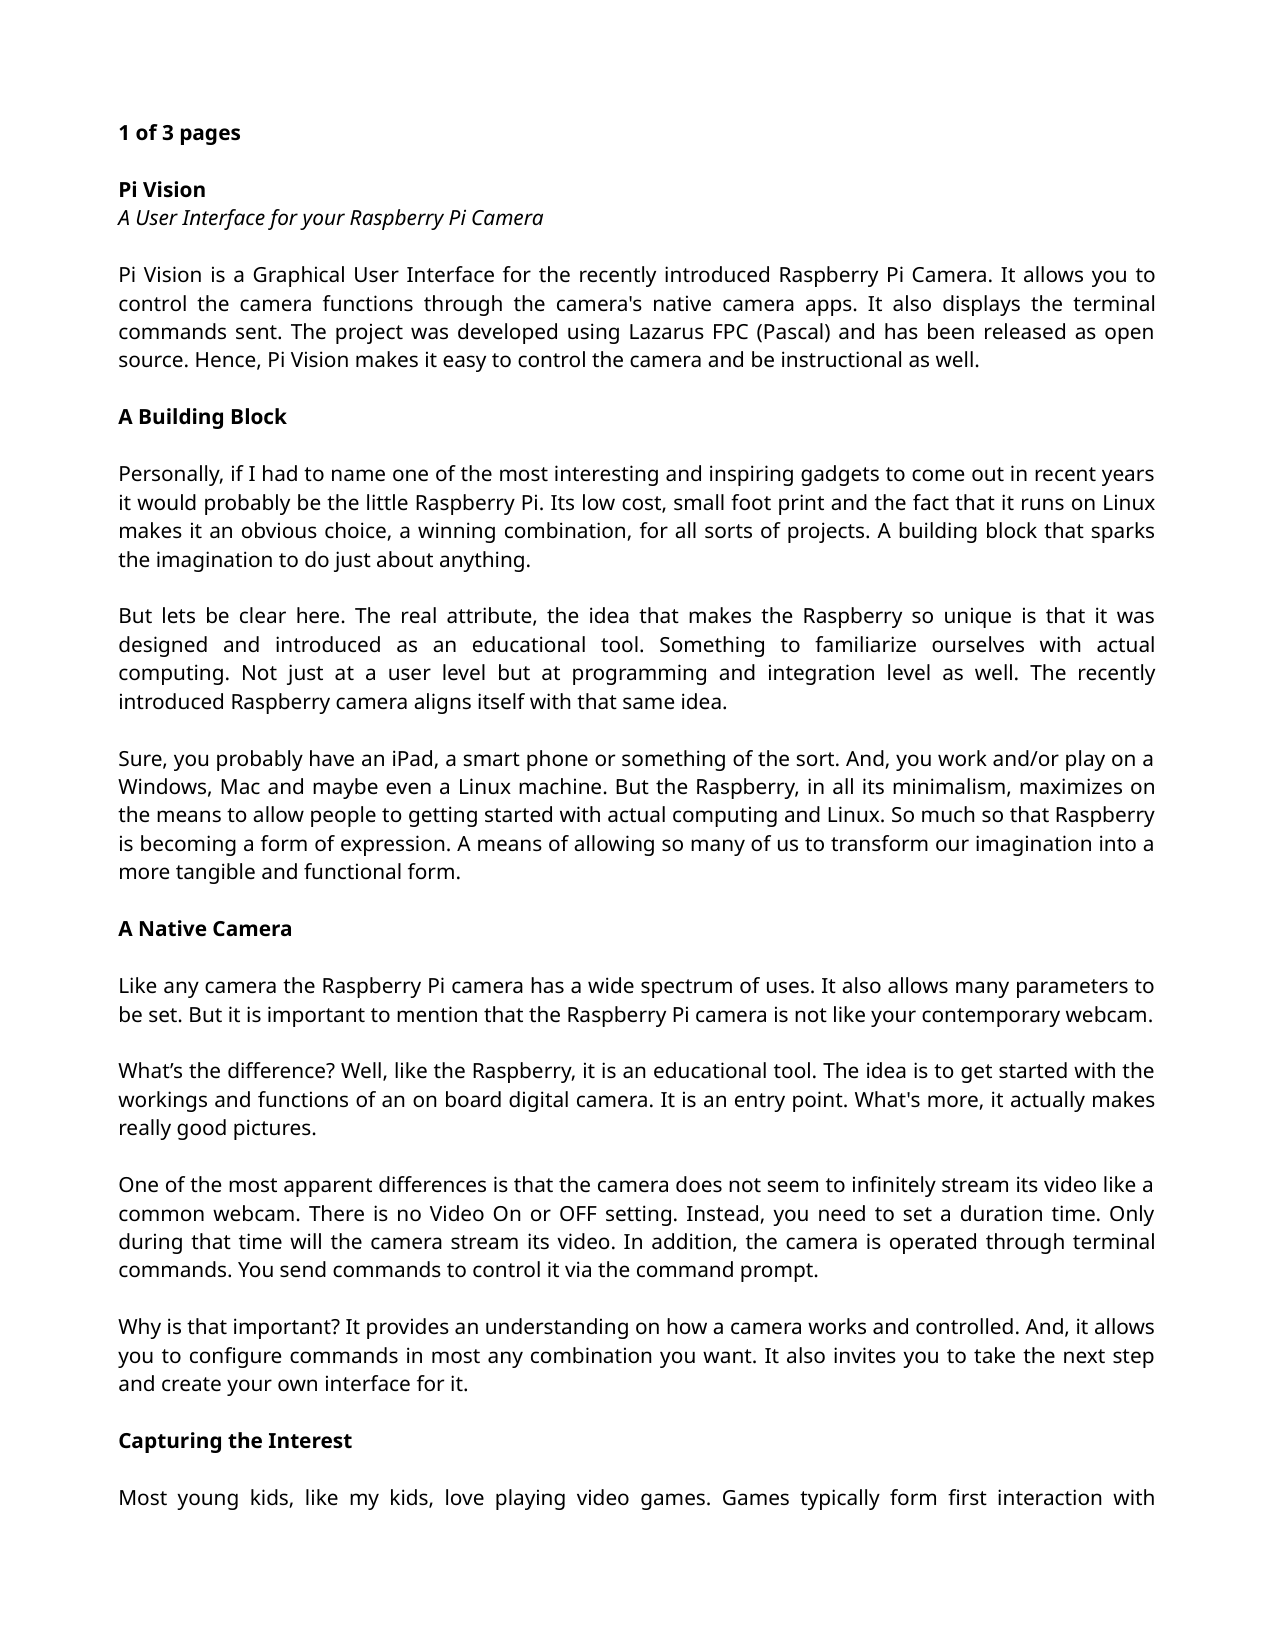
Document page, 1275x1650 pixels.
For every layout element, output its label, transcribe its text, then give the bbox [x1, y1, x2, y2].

text But lets be clear here. The real attribute, the idea that makes the Raspberry so unique is that it was designed and introduced as an educational tool. Something to familiarize ourselves with actual computing. Not just at a user level but at programming and integration level as well. The recently introduced Raspberry camera aligns itself with that same idea. [118, 602, 1157, 715]
text One of the most apparent differences is that the camera does not seem to infinitely stream its video like a common webcam. There is no Video On or OFF setting. Instead, you need to set a duration time. Only during that time will the camera stream its video. In addition, the camera is operated through terminal commands. You send commands to control it via the command prompt. [118, 1170, 1157, 1284]
text Sure, you probably have an iPad, a smart phone or something of the sort. And, you work and/or play on a Windows, Mac and maybe even a Linux machine. But the Raspberry, in all its minimalism, maximizes on the means to allow people to getting started with actual computing and Linux. So much so that Raspberry is becoming a form of expression. A means of allowing so many of us to transform our imagination into a more tangible and functional form. [118, 744, 1157, 886]
text A User Interface for your Raspberry Pi Camera [118, 203, 1157, 232]
text Personally, if I had to name one of the most interesting and inspiring gadgets to come out in recent years it would probably be the little Raspberry Pi. Its low cost, small foot print and the fact that it runs on Linux makes it an obvious choice, a winning combination, for all sorts of projects. A building block that sparks the imagination to do just about anything. [118, 459, 1157, 573]
text Pi Vision is a Graphical User Interface for the recently introduced Raspberry Pi Camera. It allows you to control the camera functions through the camera's native camera apps. It also displays the terminal commands sent. The project was developed using Lazarus FPC (Pascal) and has been released as open source. Hence, Pi Vision makes it easy to control the camera and be instructional as well. [118, 260, 1157, 374]
text 1 of 3 pages [118, 118, 1157, 147]
text A Native Camera [118, 914, 1157, 943]
text Like any camera the Raspberry Pi camera has a wide spectrum of uses. It also allows many parameters to be set. But it is important to mention that the Raspberry Pi camera is not like your contemporary webcam. [118, 971, 1157, 1028]
text Capturing the Interest [118, 1426, 1157, 1455]
text Why is that important? It provides an understanding on how a camera works and controlled. And, it allows you to configure commands in most any combination you want. It also invites you to take the next step and create your own interface for it. [118, 1312, 1157, 1398]
text What’s the difference? Well, like the Raspberry, it is an educational tool. The idea is to get started with the workings and functions of an on board digital camera. It is an entry point. What's more, it actually makes really good pictures. [118, 1057, 1157, 1142]
text Most young kids, like my kids, love playing video games. Games typically form first interaction with [118, 1483, 1157, 1512]
text Pi Vision [118, 175, 1157, 203]
text A Building Block [118, 402, 1157, 431]
